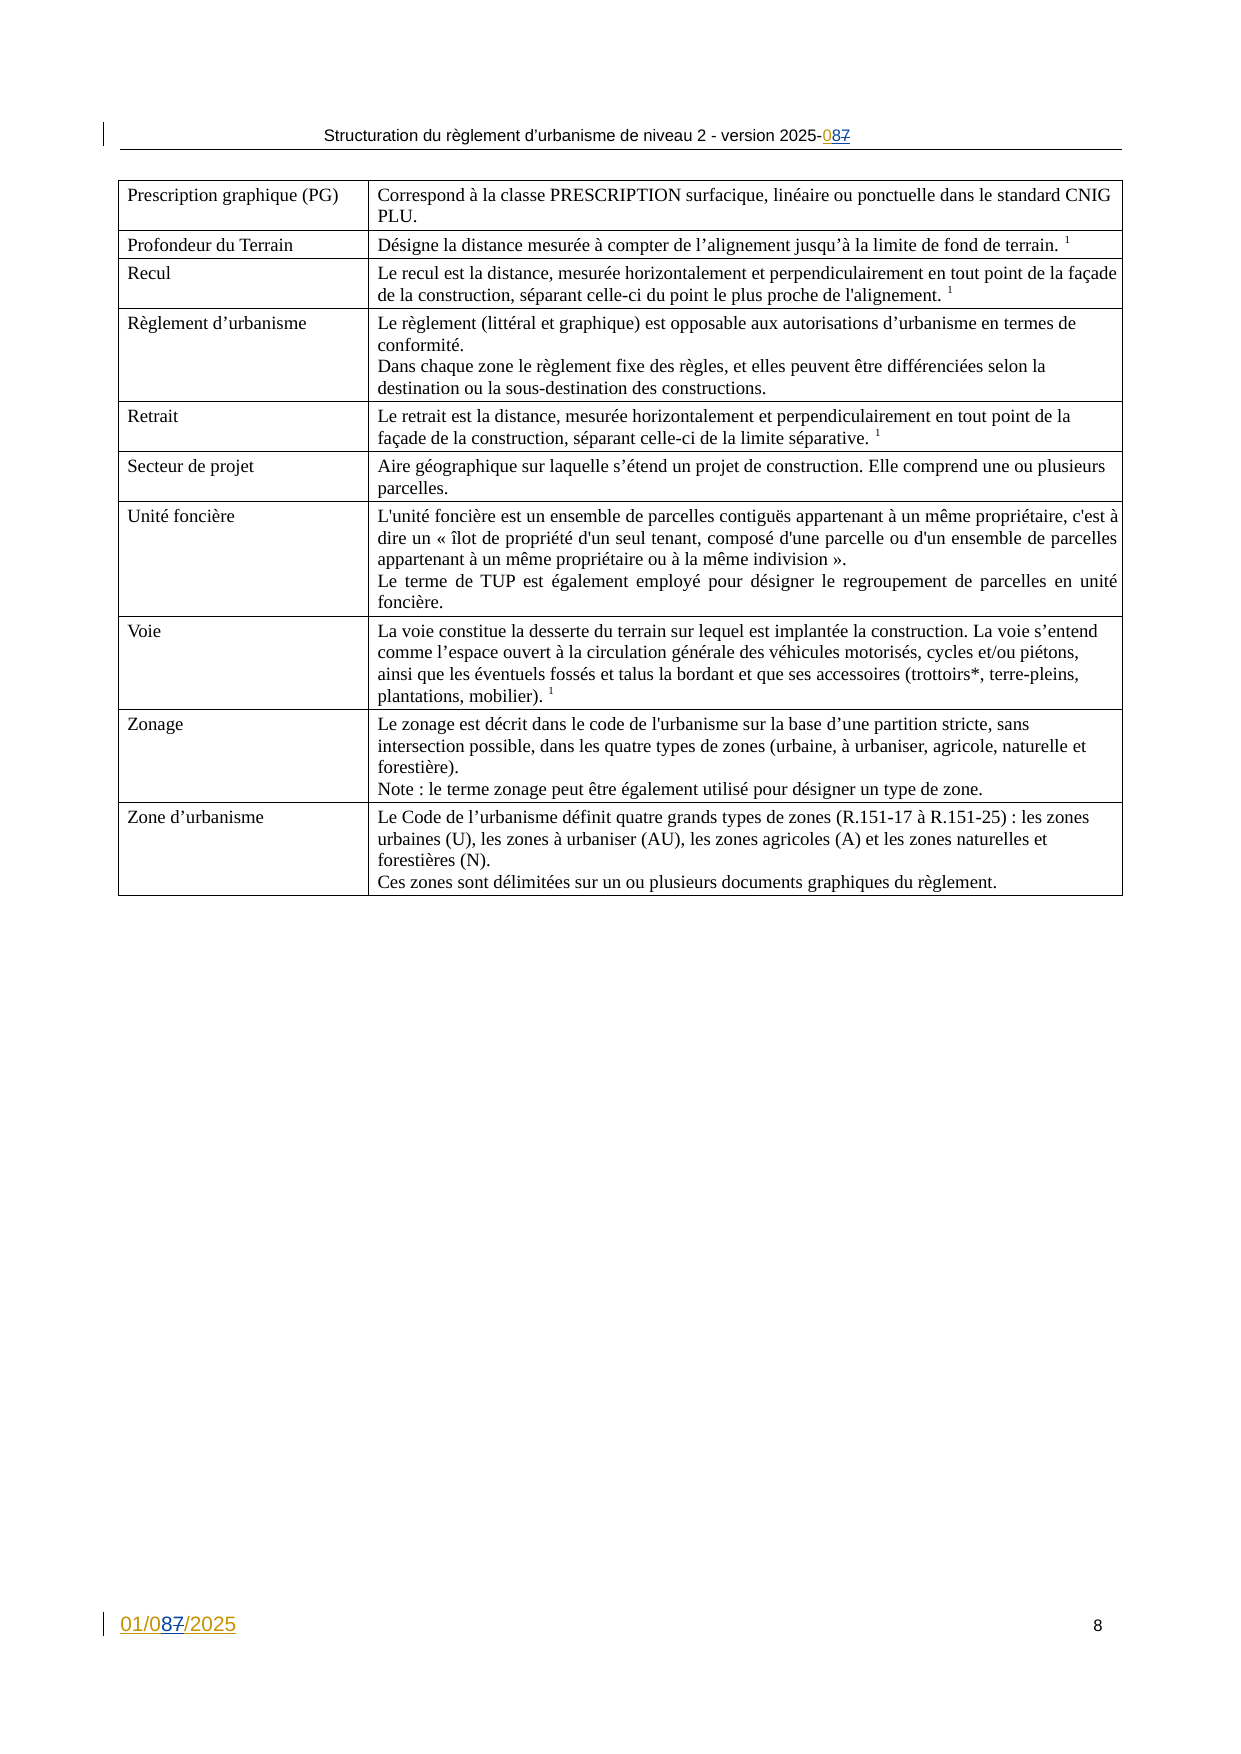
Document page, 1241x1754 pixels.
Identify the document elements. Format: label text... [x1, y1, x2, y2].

table_cell Prescription graphique (PG) [119, 181, 368, 230]
table_cell Le Code de l’urbanisme définit quatre grands types de zones (R.151-17 à R.151-25) : les zones urbaines (U), les zones à urbaniser (AU), les zones agricoles (A) et les zones naturelles et forestières (N). Ces zones sont délimitées sur un ou plusieurs documents graphiques du règlement. [369, 803, 1122, 895]
table_cell Recul [119, 259, 368, 308]
table_cell Profondeur du Terrain [119, 231, 368, 258]
table_cell Le recul est la distance, mesurée horizontalement et perpendiculairement en tout point de la façade de la construction, séparant celle-ci du point le plus proche de l'alignement. 1 [369, 259, 1122, 308]
table_cell Zone d’urbanisme [119, 803, 368, 895]
table_cell Désigne la distance mesurée à compter de l’alignement jusqu’à la limite de fond de terrain. 1 [369, 231, 1122, 258]
table_cell Retrait [119, 402, 368, 451]
table_cell Voie [119, 617, 368, 709]
table_cell Aire géographique sur laquelle s’étend un projet de construction. Elle comprend une ou plusieurs parcelles. [369, 452, 1122, 501]
table_cell Le retrait est la distance, mesurée horizontalement et perpendiculairement en tout point de la façade de la construction, séparant celle-ci de la limite séparative. 1 [369, 402, 1122, 451]
table_cell La voie constitue la desserte du terrain sur lequel est implantée la construction. La voie s’entend comme l’espace ouvert à la circulation générale des véhicules motorisés, cycles et/ou piétons, ainsi que les éventuels fossés et talus la bordant et que ses accessoires (trottoirs*, terre-pleins, plantations, mobilier). 1 [369, 617, 1122, 709]
table_cell L'unité foncière est un ensemble de parcelles contiguës appartenant à un même propriétaire, c'est à dire un « îlot de propriété d'un seul tenant, composé d'une parcelle ou d'un ensemble de parcelles appartenant à un même propriétaire ou à la même indivision ». Le terme de TUP est également employé pour désigner le regroupement de parcelles en unité foncière. [369, 502, 1122, 616]
table_cell Règlement d’urbanisme [119, 309, 368, 401]
table_cell Le règlement (littéral et graphique) est opposable aux autorisations d’urbanisme en termes de conformité. Dans chaque zone le règlement fixe des règles, et elles peuvent être différenciées selon la destination ou la sous-destination des constructions. [369, 309, 1122, 401]
table_cell Correspond à la classe PRESCRIPTION surfacique, linéaire ou ponctuelle dans le standard CNIG PLU. [369, 181, 1122, 230]
table_cell Le zonage est décrit dans le code de l'urbanisme sur la base d’une partition stricte, sans intersection possible, dans les quatre types de zones (urbaine, à urbaniser, agricole, naturelle et forestière). Note : le terme zonage peut être également utilisé pour désigner un type de zone. [369, 710, 1122, 802]
table_cell Zonage [119, 710, 368, 802]
table_cell Unité foncière [119, 502, 368, 616]
table_cell Secteur de projet [119, 452, 368, 501]
